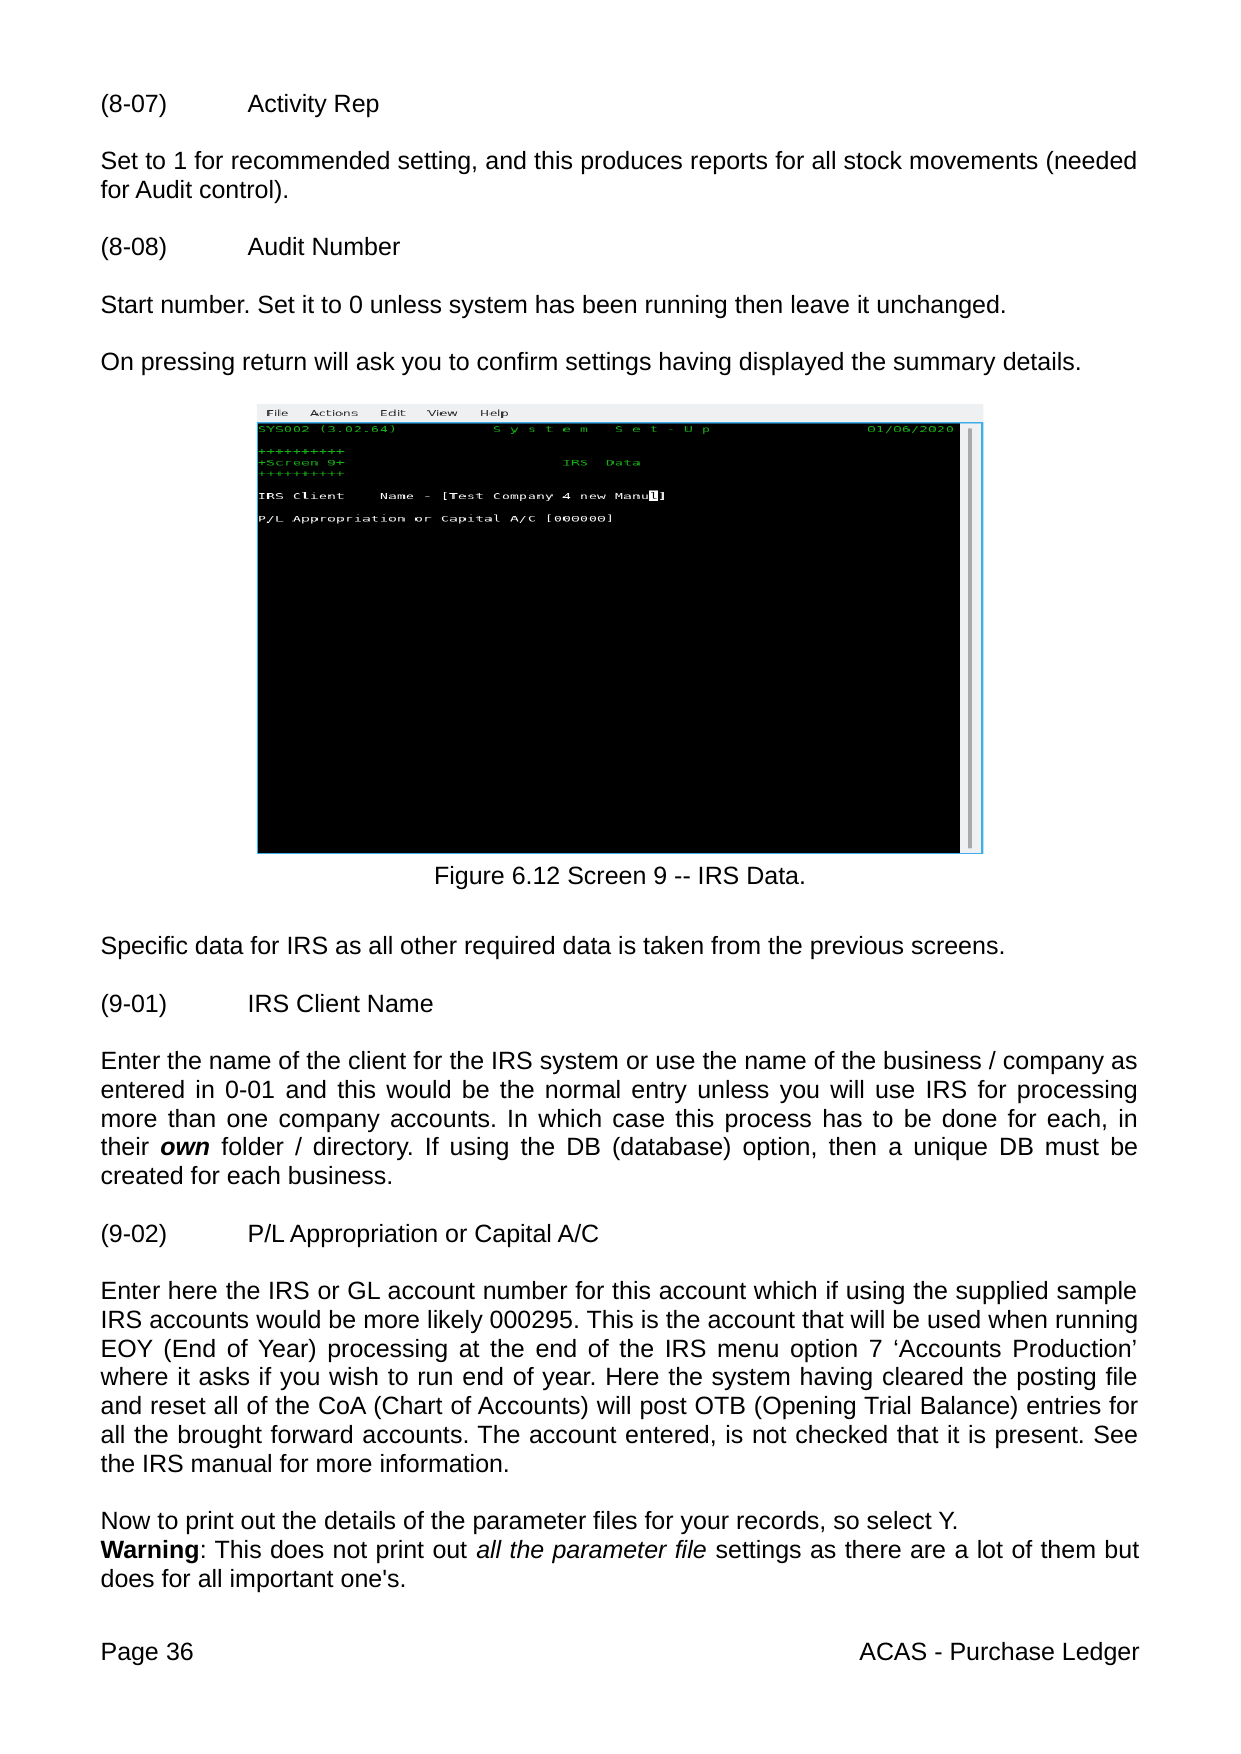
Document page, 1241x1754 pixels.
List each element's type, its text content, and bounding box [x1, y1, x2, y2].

text (9-01) IRS Client Name [100, 988, 1140, 1017]
text Now to print out the details of the parameter files for your records, so select Y. [100, 1506, 1140, 1535]
text Enter here the IRS or GL account number for this account which if using the supplied sample IRS accounts would be more likely 000295. This is the account that will be used when running EOY (End of Year) processing at the end of the IRS menu option 7 ‘Accounts Production’ where it asks if you wish to run end of year. Here the system having cleared the posting file and reset all of the CoA (Chart of Accounts) will post OTB (Opening Trial Balance) entries for all the brought forward accounts. The account entered, is not checked that it is present. See the IRS manual for more information. [100, 1276, 1140, 1477]
picture [256, 404, 984, 854]
text (8-07) Activity Rep [100, 88, 1140, 117]
text Set to 1 for recommended setting, and this produces reports for all stock movements (needed for Audit control). [100, 146, 1140, 203]
text Start number. Set it to 0 unless system has been running then leave it unchanged. [100, 290, 1140, 318]
text Enter the name of the client for the IRS system or use the name of the business / company as entered in 0-01 and this would be the normal entry unless you will use IRS for processing more than one company accounts. In which case this process has to be done for each, in their own folder / directory. If using the DB (database) option, then a unique DB must be created for each business. [100, 1046, 1140, 1190]
text (9-02) P/L Appropriation or Capital A/C [100, 1218, 1140, 1247]
text Figure 6.12 Screen 9 -- IRS Data. [100, 861, 1140, 890]
text Specific data for IRS as all other required data is taken from the previous screens. [100, 931, 1140, 960]
text On pressing return will ask you to confirm settings having displayed the summary details. [100, 347, 1140, 376]
text Warning: This does not print out all the parameter file settings as there are a lot of them but does for all important one's. [100, 1535, 1140, 1592]
text (8-08) Audit Number [100, 232, 1140, 261]
